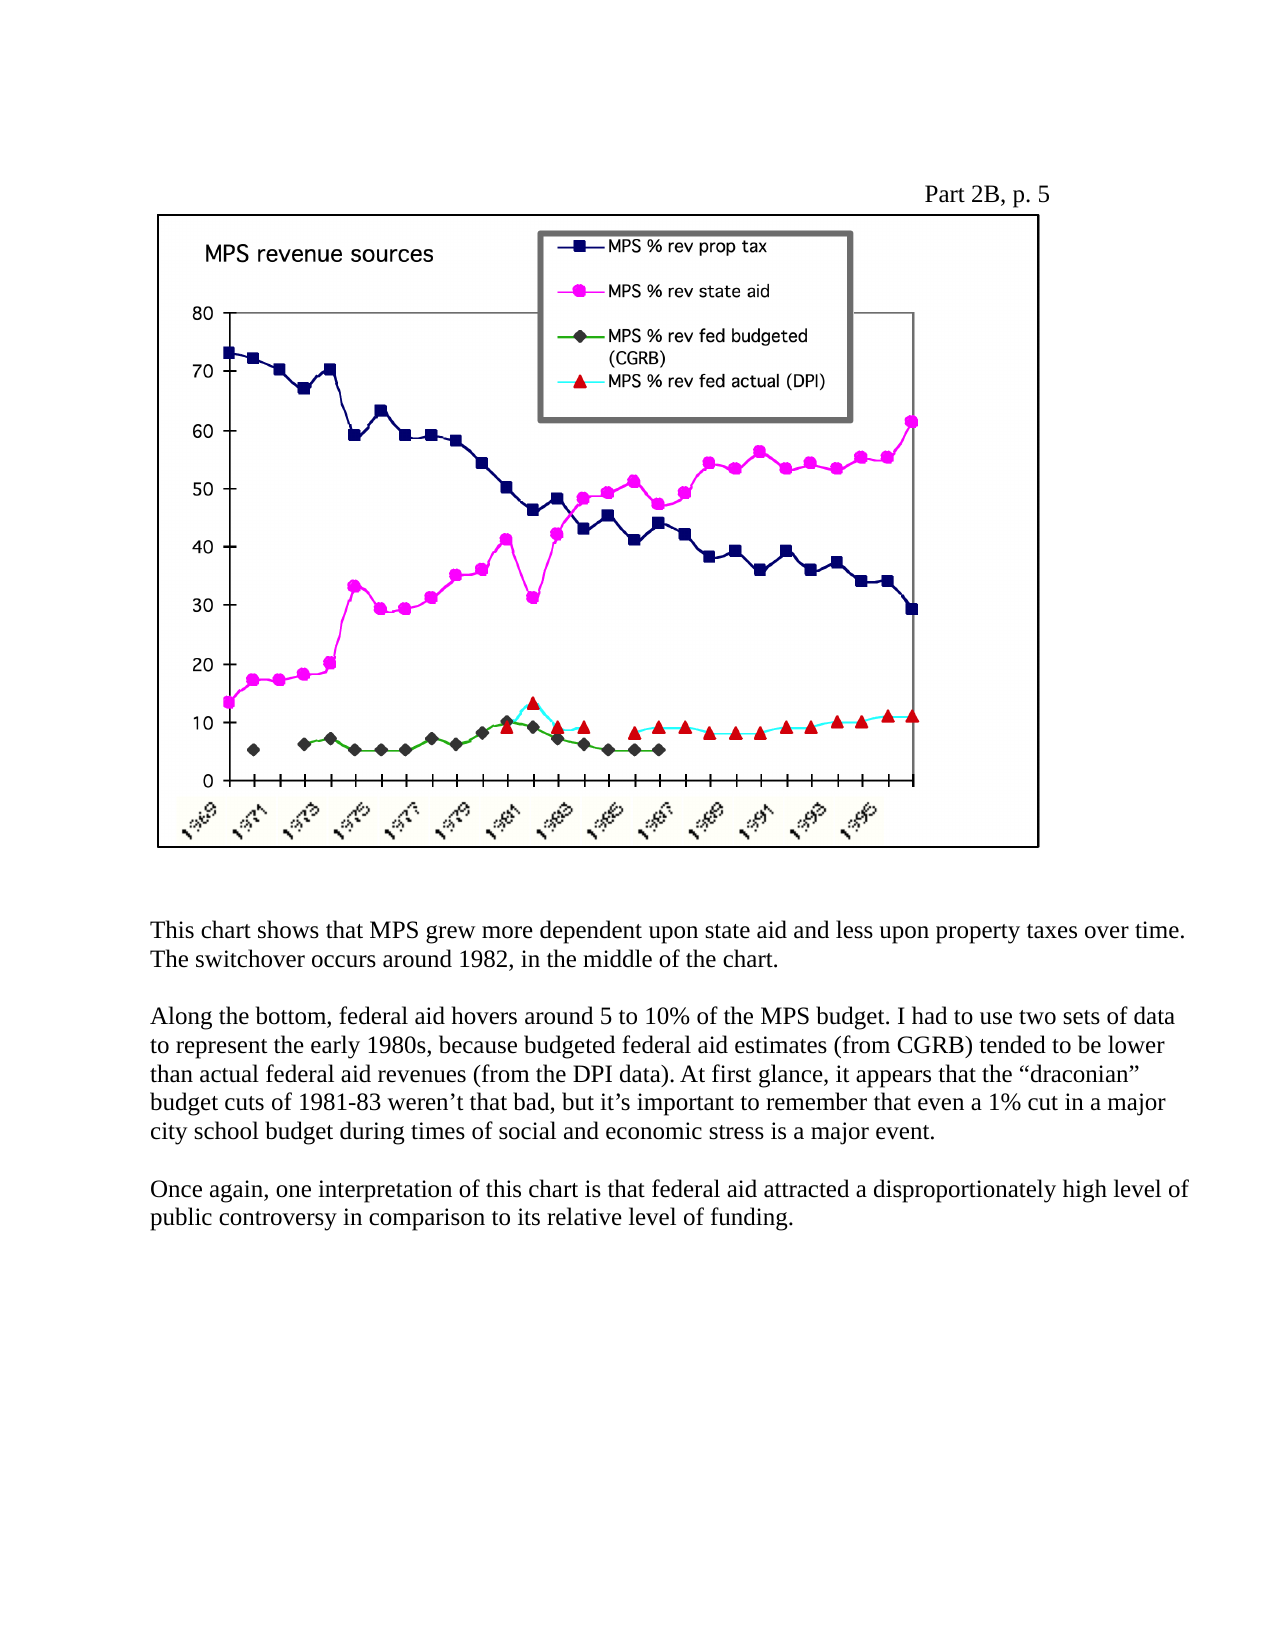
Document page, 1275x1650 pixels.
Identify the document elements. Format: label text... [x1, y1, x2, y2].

text This chart shows that MPS grew more dependent upon state aid and less upon property taxes over time. The switchover occurs around 1982, in the middle of the chart. [150, 915, 1200, 972]
text Along the bottom, federal aid hovers around 5 to 10% of the MPS budget. I had to use two sets of data to represent the early 1980s, because budgeted federal aid estimates (from CGRB) tended to be lower than actual federal aid revenues (from the DPI data). At first glance, it appears that the “draconian” budget cuts of 1981-83 weren’t that bad, but it’s important to remember that even a 1% cut in a major city school budget during times of social and economic stress is a major event. [150, 1001, 1200, 1145]
picture [150, 207, 1050, 858]
text Once again, one interpretation of this chart is that federal aid attracted a disproportionately high level of public controversy in comparison to its relative level of funding. [150, 1174, 1200, 1231]
